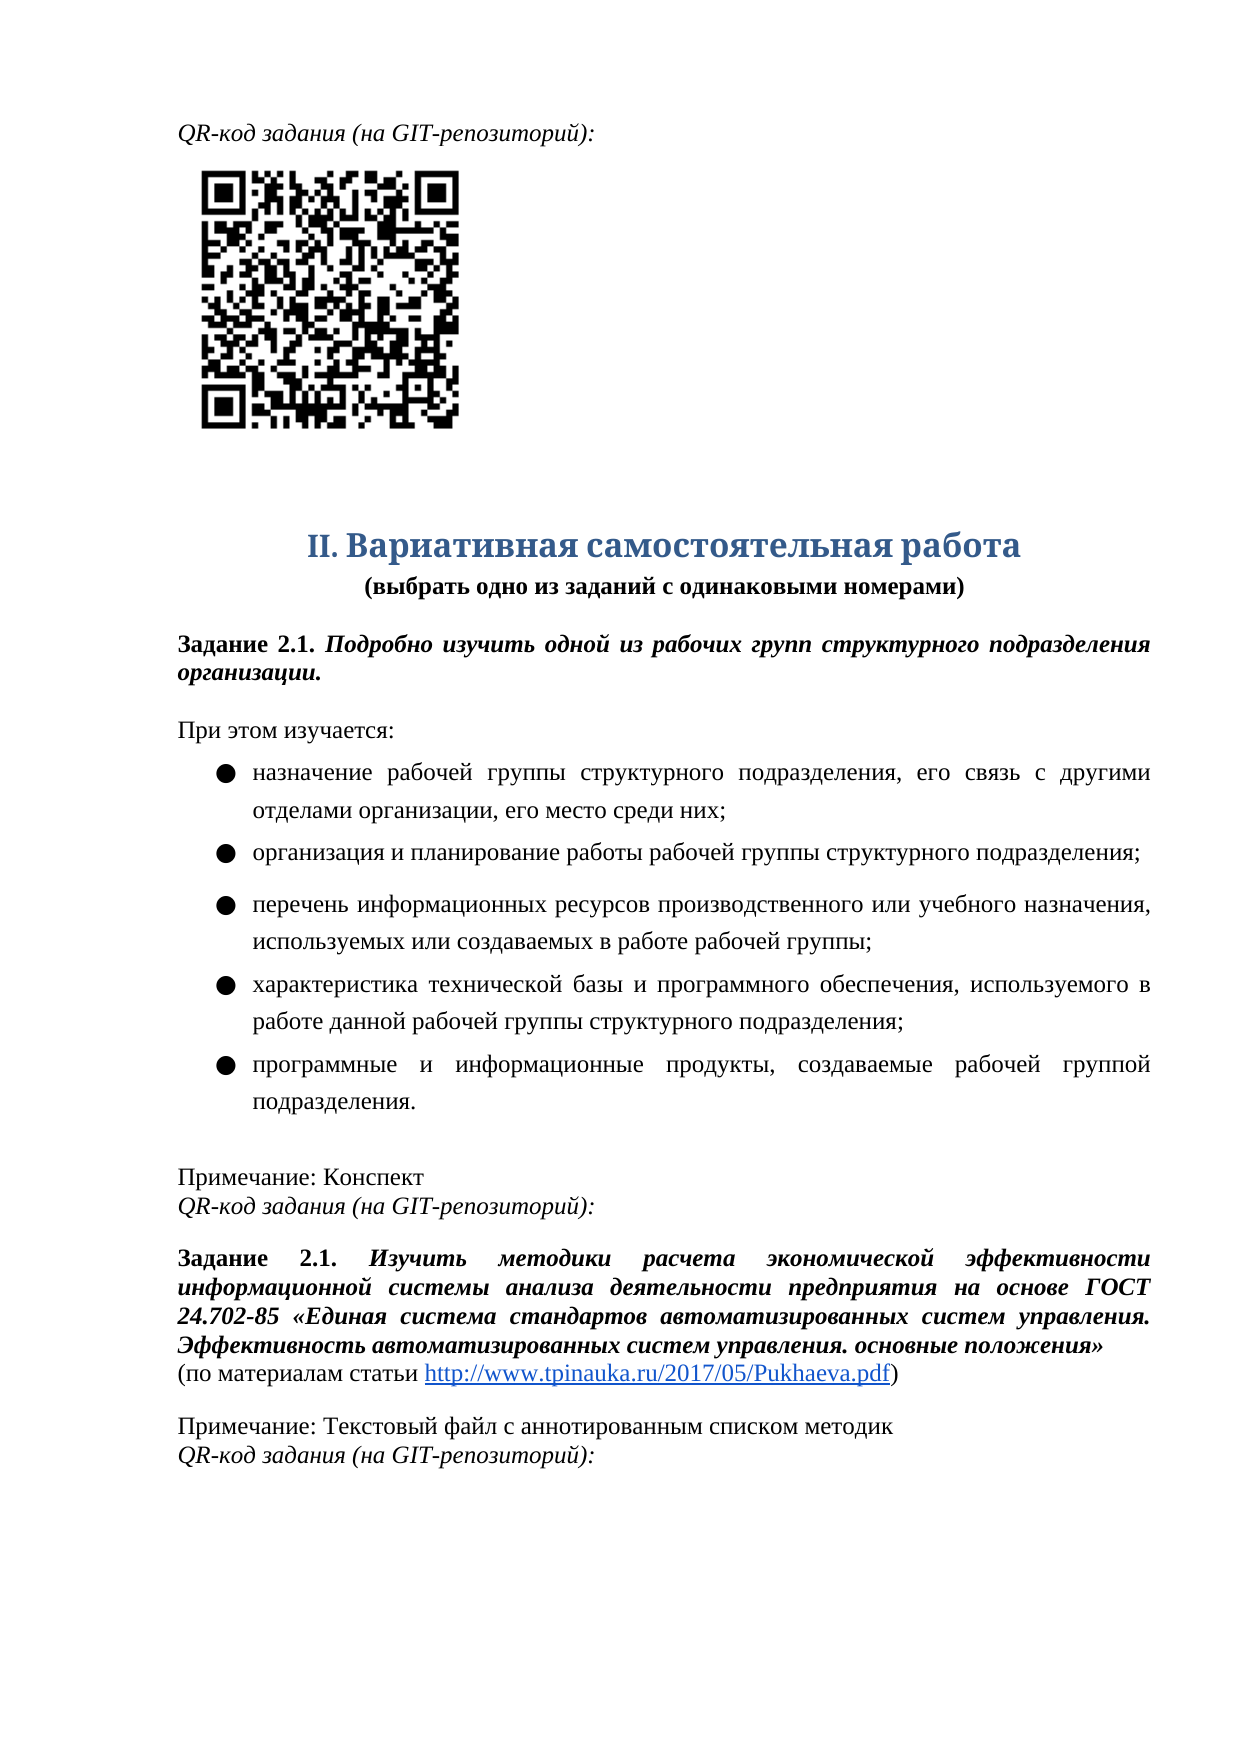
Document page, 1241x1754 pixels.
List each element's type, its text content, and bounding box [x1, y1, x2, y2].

text Примечание: Текстовый файл с аннотированным списком методик [177, 1411, 1152, 1440]
text QR-код задания (на GIT-репозиторий): [177, 1440, 1152, 1469]
text (по материалам статьи http://www.tpinauka.ru/2017/05/Pukhaeva.pdf) [177, 1358, 1152, 1387]
list назначение рабочей группы структурного подразделения, его связь с другими отделами организации, его место среди них; [215, 744, 1152, 824]
text Задание 2.1. Подробно изучить одной из рабочих групп структурного подразделения организации. [177, 629, 1152, 686]
text Примечание: Конспект [177, 1162, 1152, 1191]
list организация и планирование работы рабочей группы структурного подразделения; [215, 824, 1152, 875]
list программные и информационные продукты, создаваемые рабочей группой подразделения. [215, 1035, 1152, 1115]
text QR-код задания (на GIT-репозиторий): [177, 1191, 1152, 1219]
text QR-код задания (на GIT-репозиторий): [177, 118, 1152, 147]
list перечень информационных ресурсов производственного или учебного назначения, используемых или создаваемых в работе рабочей группы; [215, 875, 1152, 955]
text (выбрать одно из заданий с одинаковыми номерами) [177, 571, 1152, 600]
list характеристика технической базы и программного обеспечения, используемого в работе данной рабочей группы структурного подразделения; [215, 955, 1152, 1035]
subtitle II. Вариативная самостоятельная работа [177, 527, 1152, 566]
text При этом изучается: [177, 686, 1152, 744]
text Задание 2.1. Изучить методики расчета экономической эффективности информационной системы анализа деятельности предприятия на основе ГОСТ 24.702-85 «Единая система стандартов автоматизированных систем управления. Эффективность автоматизированных систем управления. основные положения» [177, 1243, 1152, 1358]
picture [177, 146, 484, 454]
